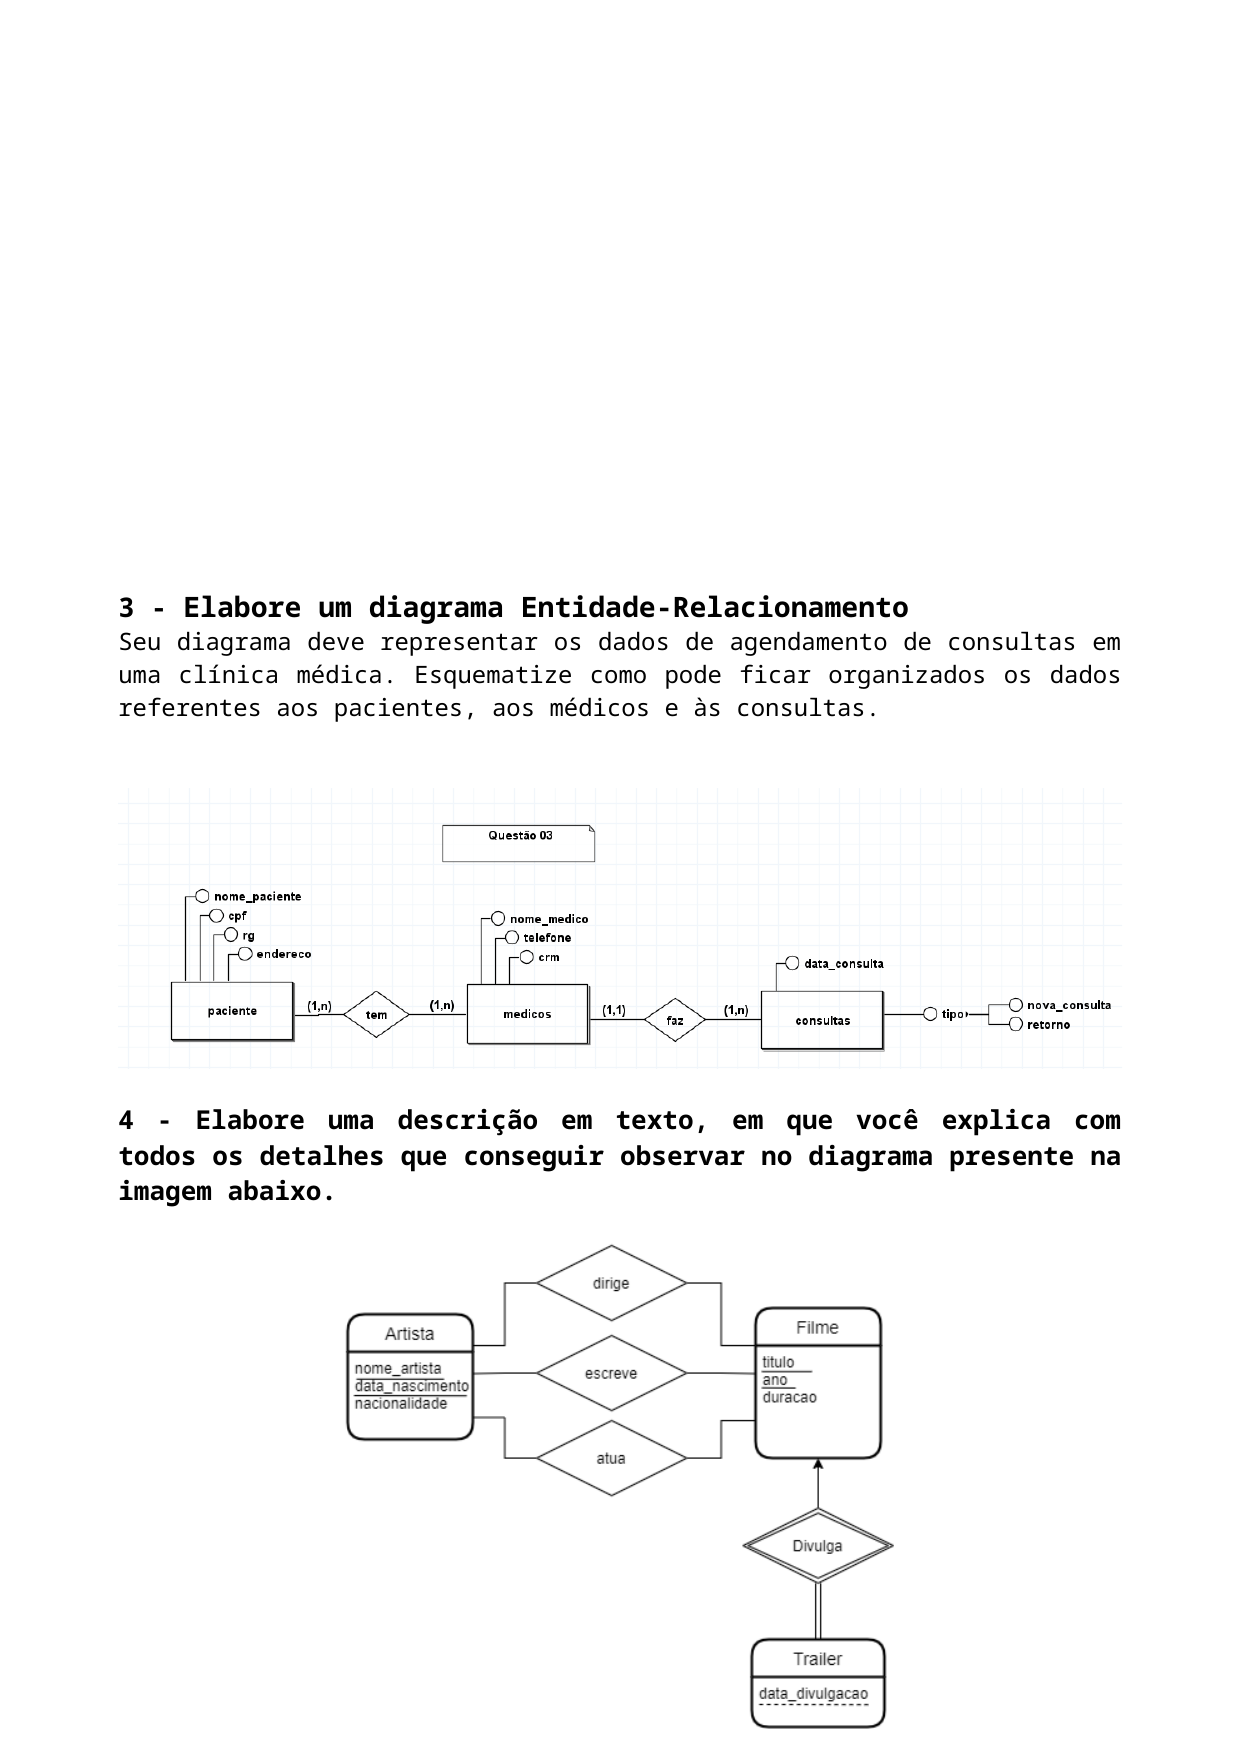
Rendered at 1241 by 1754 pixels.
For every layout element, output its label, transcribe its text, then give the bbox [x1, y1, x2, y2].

text 3 - Elabore um diagrama Entidade-Relacionamento [118, 587, 1122, 625]
picture [321, 1220, 919, 1754]
picture [118, 788, 1123, 1069]
text Seu diagrama deve representar os dados de agendamento de consultas em uma clínica médica. Esquematize como pode ficar organizados os dados referentes aos pacientes, aos médicos e às consultas. [118, 625, 1122, 723]
text 4 - Elabore uma descrição em texto, em que você explica com todos os detalhes que conseguir observar no diagrama presente na imagem abaixo. [118, 1102, 1122, 1208]
